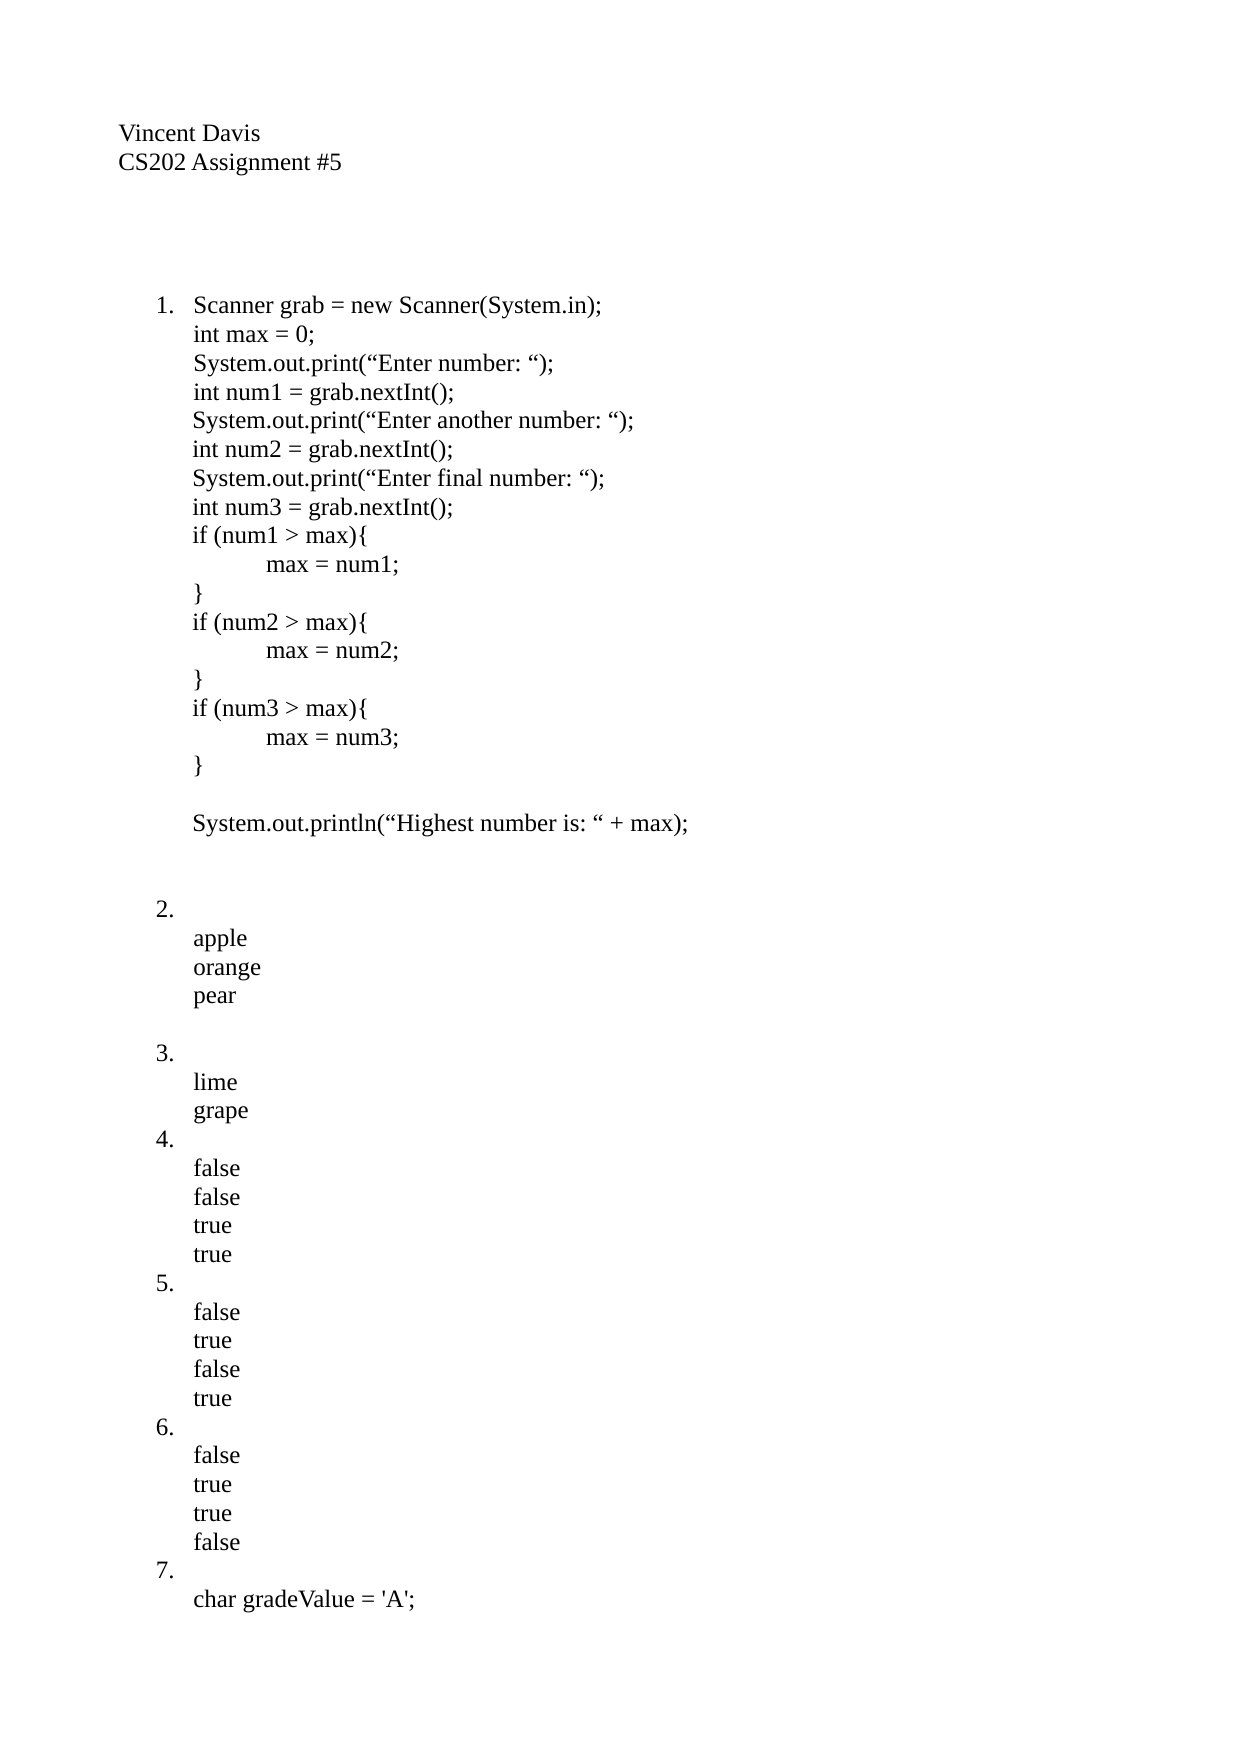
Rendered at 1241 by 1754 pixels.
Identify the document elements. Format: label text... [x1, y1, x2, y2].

list true [156, 1211, 1122, 1239]
text max = num1; [118, 549, 1122, 578]
text int num3 = grab.nextInt(); [118, 492, 1122, 521]
text if (num3 > max){ [118, 693, 1122, 722]
list false [156, 1297, 1122, 1326]
text System.out.print(“Enter another number: “); [118, 406, 1122, 434]
list false [156, 1182, 1122, 1211]
text System.out.print(“Enter final number: “); [118, 463, 1122, 492]
list lime [156, 1067, 1122, 1096]
text max = num3; [118, 722, 1122, 751]
list true [156, 1469, 1122, 1498]
text } [118, 578, 1122, 607]
list char gradeValue = 'A'; [156, 1584, 1122, 1613]
list int max = 0; [156, 319, 1122, 348]
list true [156, 1383, 1122, 1412]
list false [156, 1153, 1122, 1182]
list true [156, 1498, 1122, 1527]
list orange [156, 952, 1122, 981]
list Scanner grab = new Scanner(System.in); [156, 291, 1122, 319]
list false [156, 1441, 1122, 1469]
list int num1 = grab.nextInt(); [156, 377, 1122, 406]
text CS202 Assignment #5 [118, 147, 1122, 176]
list apple [156, 923, 1122, 952]
text } [118, 751, 1122, 779]
text System.out.println(“Highest number is: “ + max); [118, 808, 1122, 837]
text max = num2; [118, 636, 1122, 664]
list grape [156, 1096, 1122, 1124]
text Vincent Davis [118, 118, 1122, 147]
list true [156, 1239, 1122, 1268]
text } [118, 664, 1122, 693]
text int num2 = grab.nextInt(); [118, 434, 1122, 463]
text if (num2 > max){ [118, 607, 1122, 636]
text if (num1 > max){ [118, 521, 1122, 549]
list true [156, 1326, 1122, 1354]
list false [156, 1527, 1122, 1556]
list false [156, 1354, 1122, 1383]
list System.out.print(“Enter number: “); [156, 348, 1122, 377]
list pear [156, 981, 1122, 1009]
